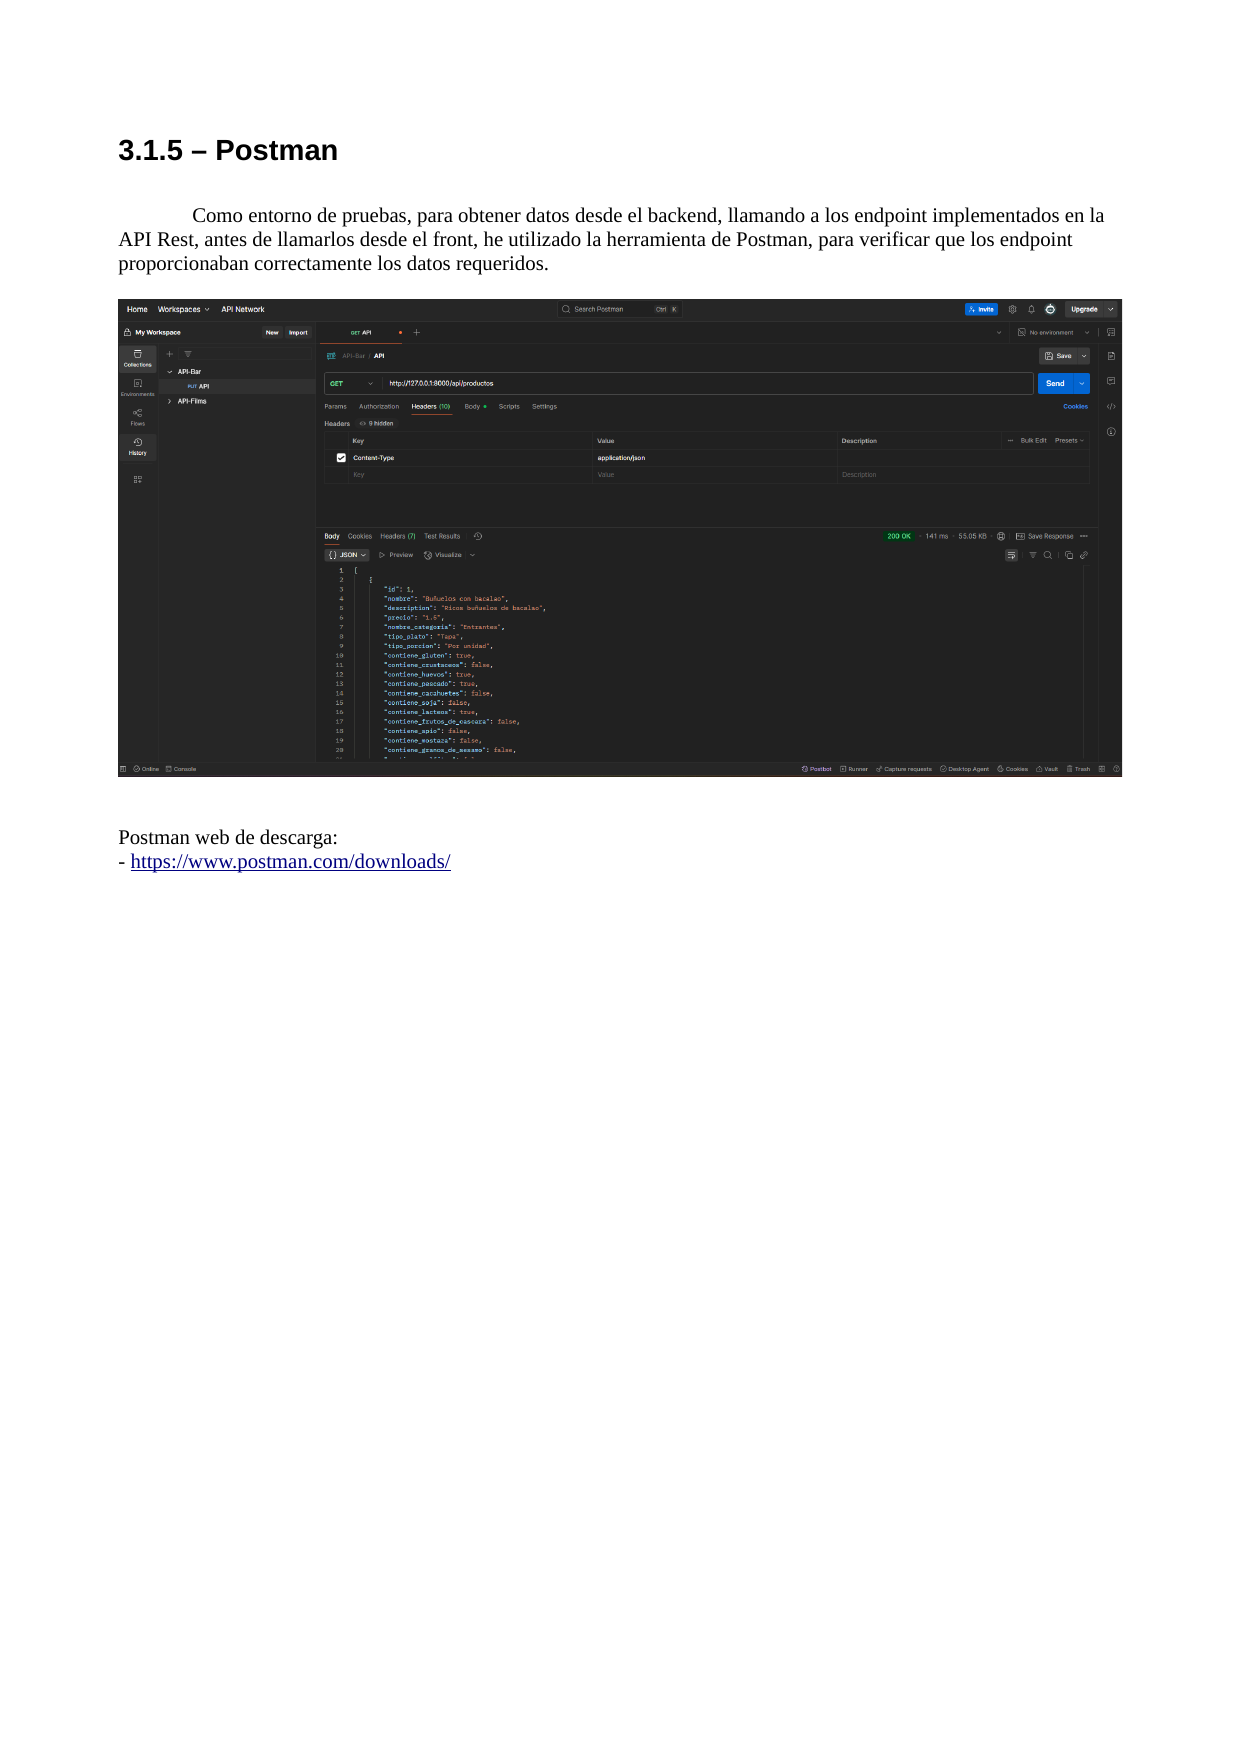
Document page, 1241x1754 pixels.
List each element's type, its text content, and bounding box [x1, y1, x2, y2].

text Como entorno de pruebas, para obtener datos desde el backend, llamando a los endpoint implementados en la API Rest, antes de llamarlos desde el front, he utilizado la herramienta de Postman, para verificar que los endpoint proporcionaban correctamente los datos requeridos. [118, 203, 1122, 275]
picture [118, 299, 1123, 777]
subtitle 3.1.5 – Postman [118, 133, 1122, 166]
text - https://www.postman.com/downloads/ [118, 849, 1122, 873]
text Postman web de descarga: [118, 825, 1122, 849]
